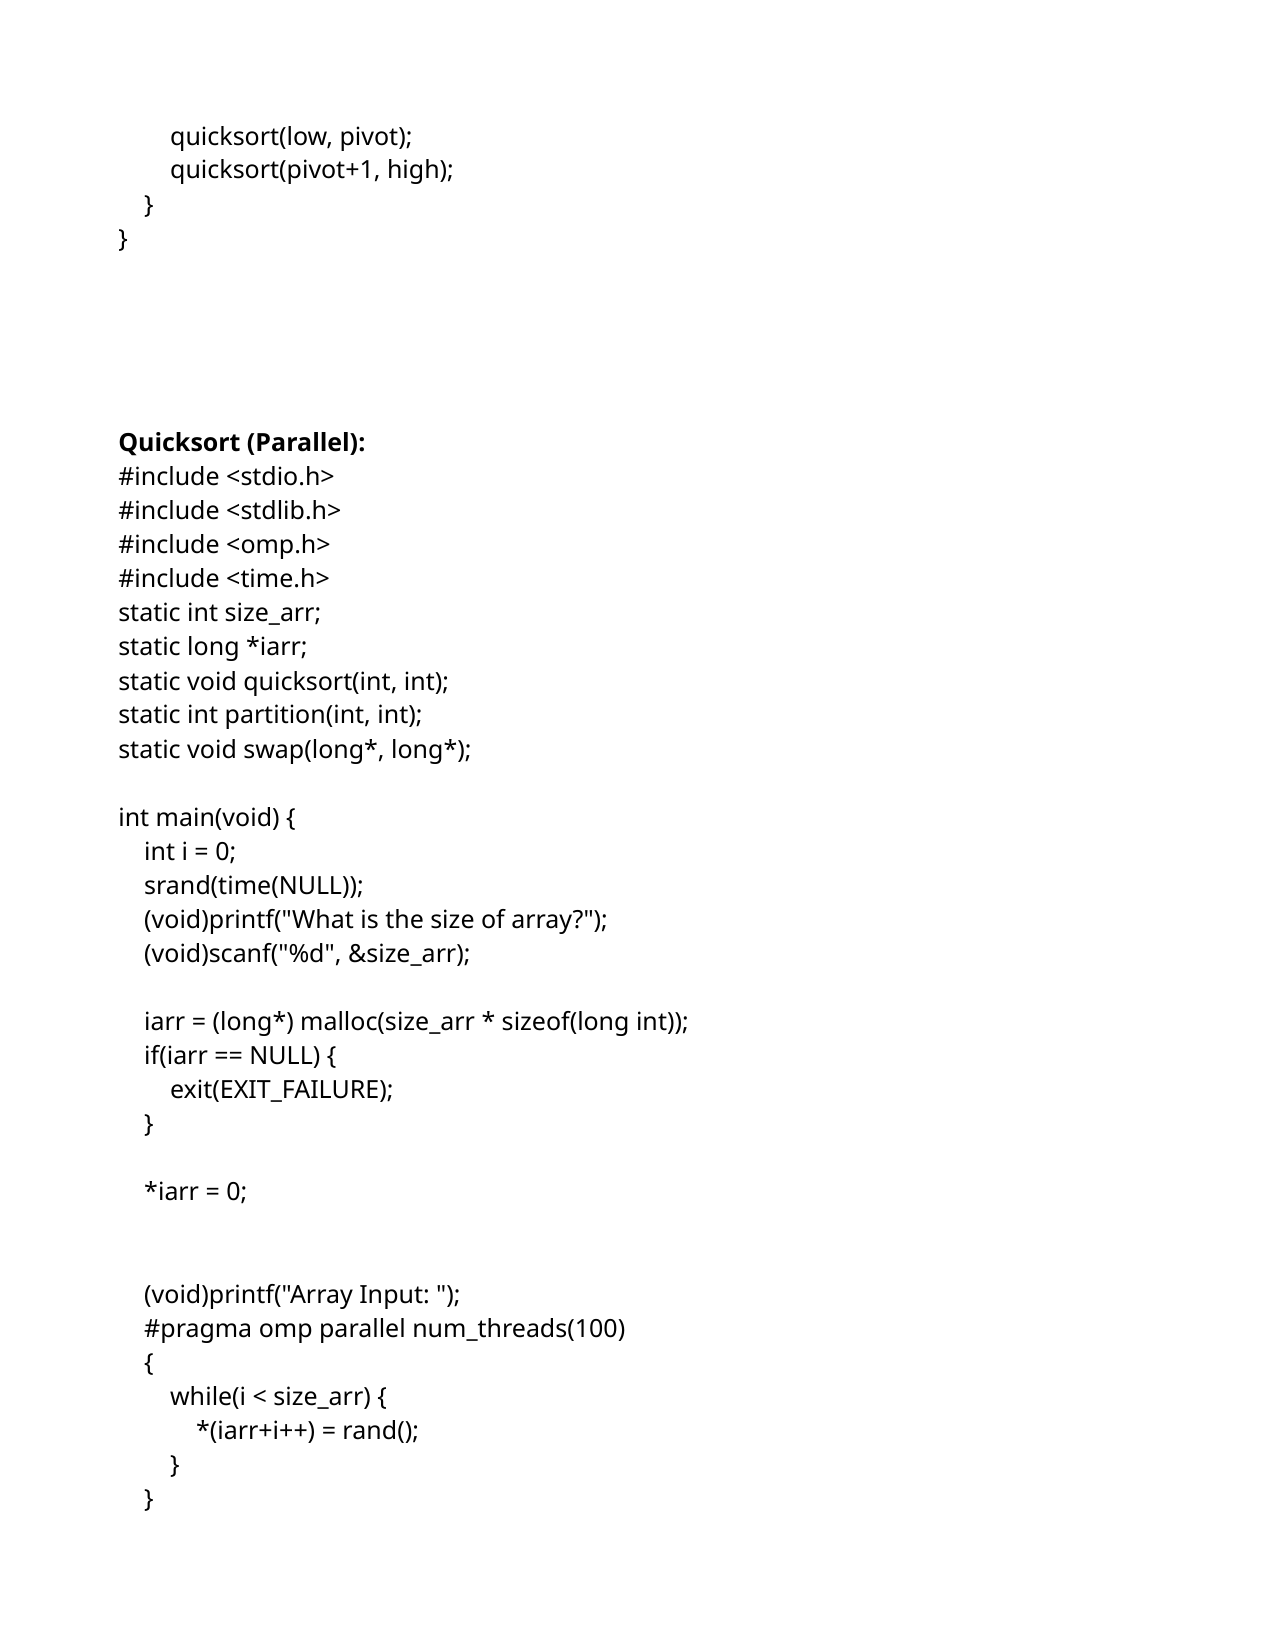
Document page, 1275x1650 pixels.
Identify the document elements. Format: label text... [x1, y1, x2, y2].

text *(iarr+i++) = rand(); [118, 1412, 1157, 1447]
text int main(void) { [118, 799, 1157, 833]
text static int partition(int, int); [118, 697, 1157, 731]
text #pragma omp parallel num_threads(100) [118, 1310, 1157, 1344]
text } [118, 1481, 1157, 1515]
text exit(EXIT_FAILURE); [118, 1072, 1157, 1106]
text int i = 0; [118, 833, 1157, 867]
text } [118, 1106, 1157, 1140]
text #include <stdio.h> [118, 459, 1157, 493]
text static void quicksort(int, int); [118, 663, 1157, 697]
text iarr = (long*) malloc(size_arr * sizeof(long int)); [118, 1004, 1157, 1038]
text static long *iarr; [118, 629, 1157, 663]
text srand(time(NULL)); [118, 867, 1157, 902]
text quicksort(pivot+1, high); [118, 152, 1157, 186]
text #include <time.h> [118, 561, 1157, 595]
text (void)scanf("%d", &size_arr); [118, 936, 1157, 970]
text { [118, 1344, 1157, 1378]
text quicksort(low, pivot); [118, 118, 1157, 152]
text while(i < size_arr) { [118, 1378, 1157, 1412]
text static int size_arr; [118, 595, 1157, 629]
text #include <omp.h> [118, 527, 1157, 561]
text #include <stdlib.h> [118, 493, 1157, 527]
text } [118, 1447, 1157, 1481]
text } [118, 220, 1157, 254]
text *iarr = 0; [118, 1174, 1157, 1208]
text (void)printf("What is the size of array?"); [118, 902, 1157, 936]
text if(iarr == NULL) { [118, 1038, 1157, 1072]
text } [118, 186, 1157, 220]
text (void)printf("Array Input: "); [118, 1276, 1157, 1310]
text static void swap(long*, long*); [118, 731, 1157, 765]
text Quicksort (Parallel): [118, 425, 1157, 459]
